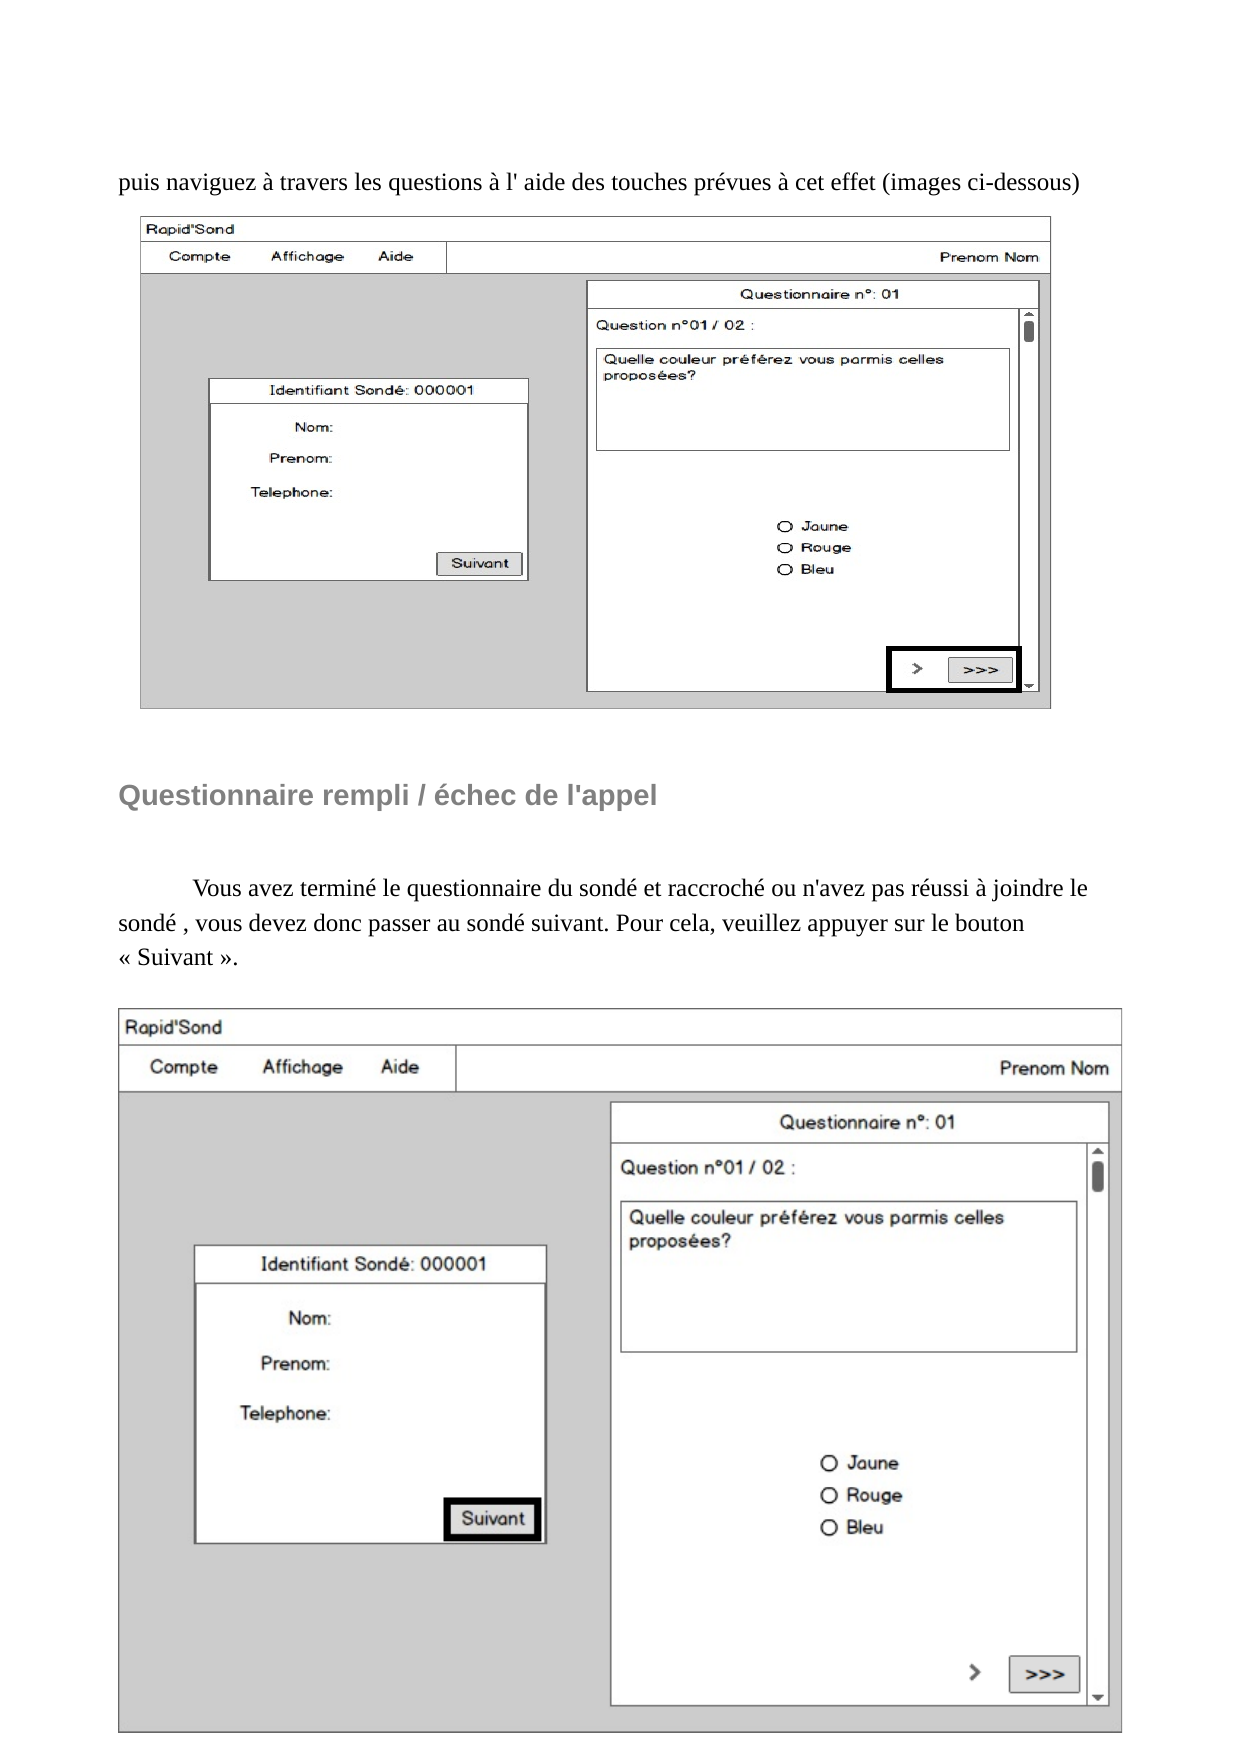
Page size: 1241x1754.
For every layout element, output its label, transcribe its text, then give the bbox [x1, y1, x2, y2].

picture [118, 1008, 1123, 1733]
picture [140, 216, 1052, 709]
subtitle Questionnaire rempli / échec de l'appel [118, 778, 1122, 812]
text Vous avez terminé le questionnaire du sondé et raccroché ou n'avez pas réussi à joindre le sondé , vous devez donc passer au sondé suivant. Pour cela, veuillez appuyer sur le bouton « Suivant ». [118, 873, 1122, 971]
text puis naviguez à travers les questions à l' aide des touches prévues à cet effet (images ci-dessous) [118, 167, 1122, 196]
